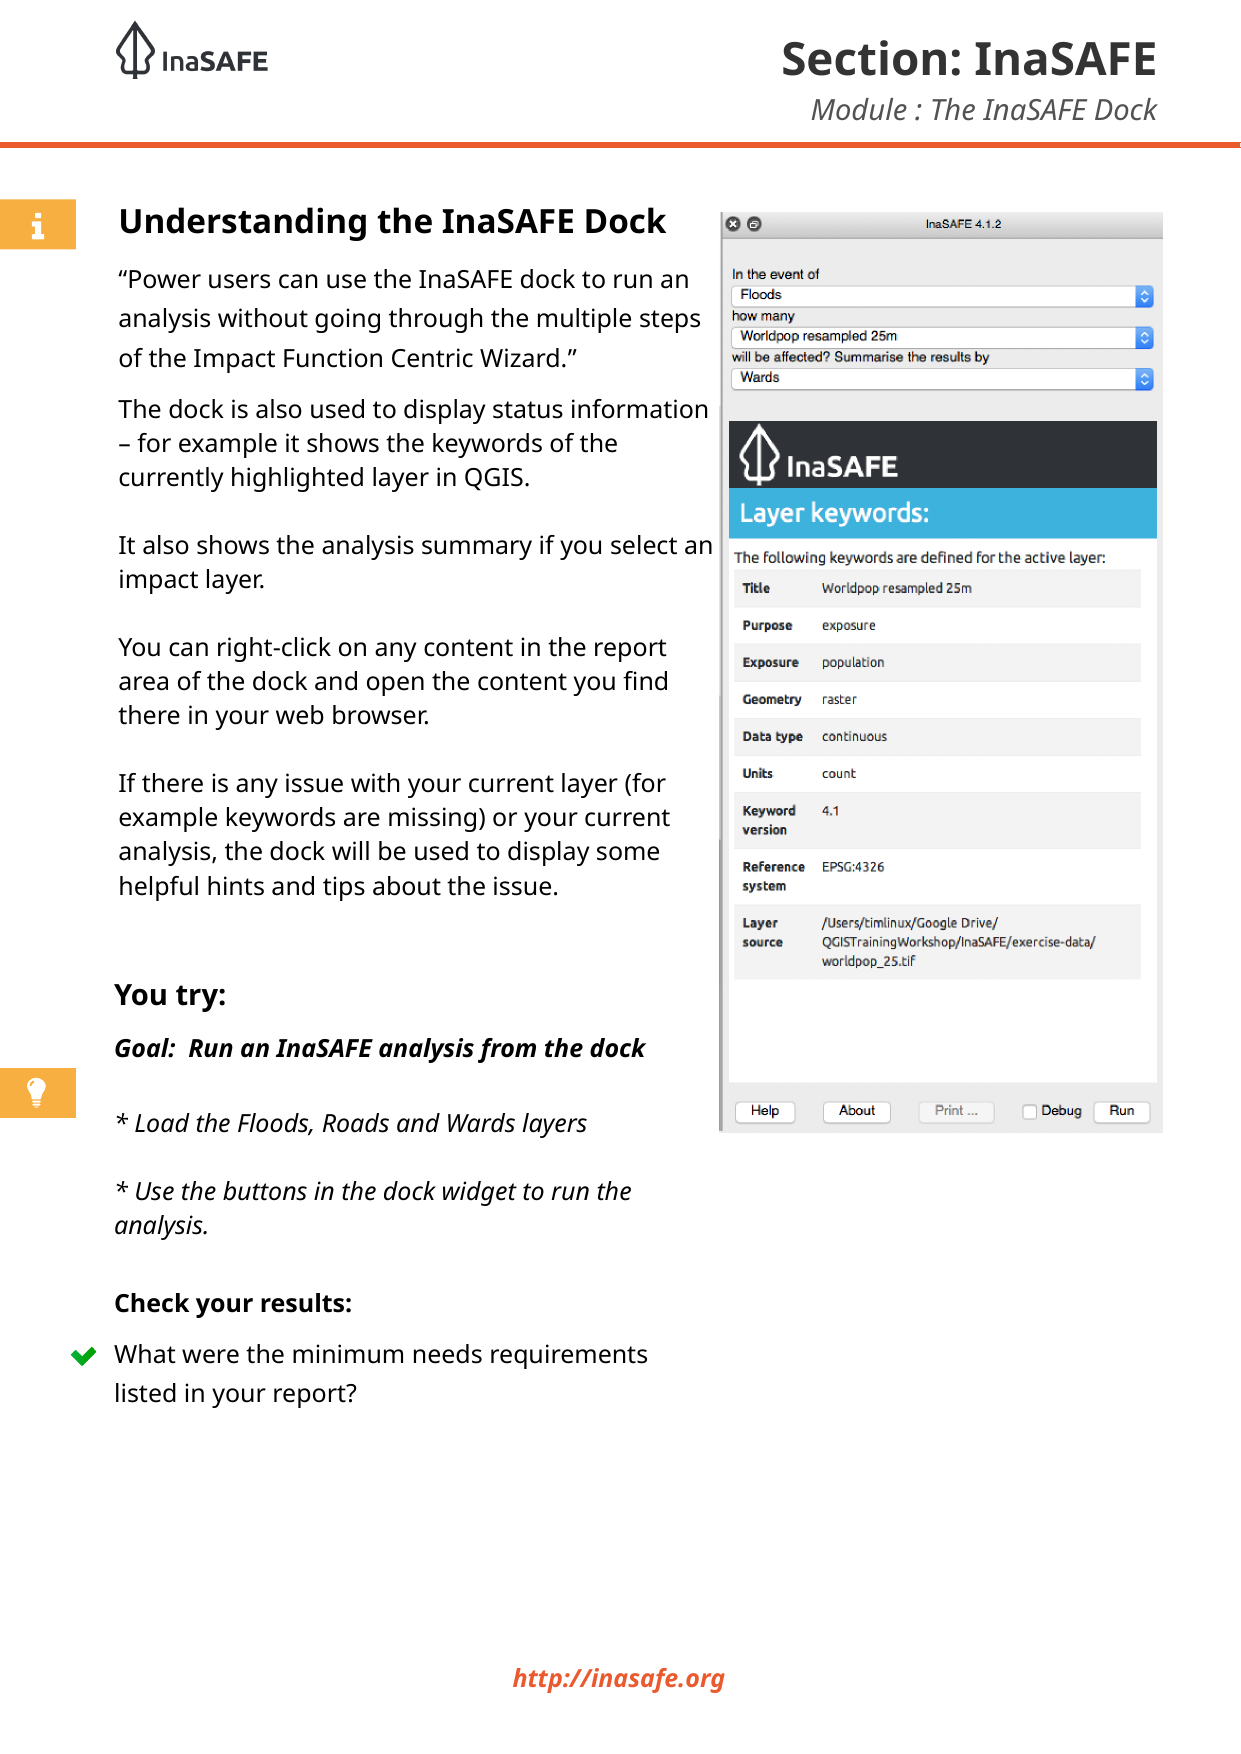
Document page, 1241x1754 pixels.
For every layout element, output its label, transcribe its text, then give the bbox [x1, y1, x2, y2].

picture [719, 212, 1163, 1133]
text “Power users can use the InaSAFE dock to run an analysis without going through the multiple steps of the Impact Function Centric Wizard.” [118, 262, 719, 374]
text The dock is also used to display status information – for example it shows the keywords of the currently highlighted layer in QGIS. [118, 391, 719, 493]
picture [96, 2, 293, 99]
subtitle Understanding the InaSAFE Dock [118, 198, 1122, 243]
text You can right-click on any content in the report area of the dock and open the content you find there in your web browser. If there is any issue with your current layer (for example keywords are missing) or your current analysis, the dock will be used to display some helpful hints and tips about the issue. [118, 630, 719, 902]
text It also shows the analysis summary if you select an impact layer. [118, 527, 719, 596]
